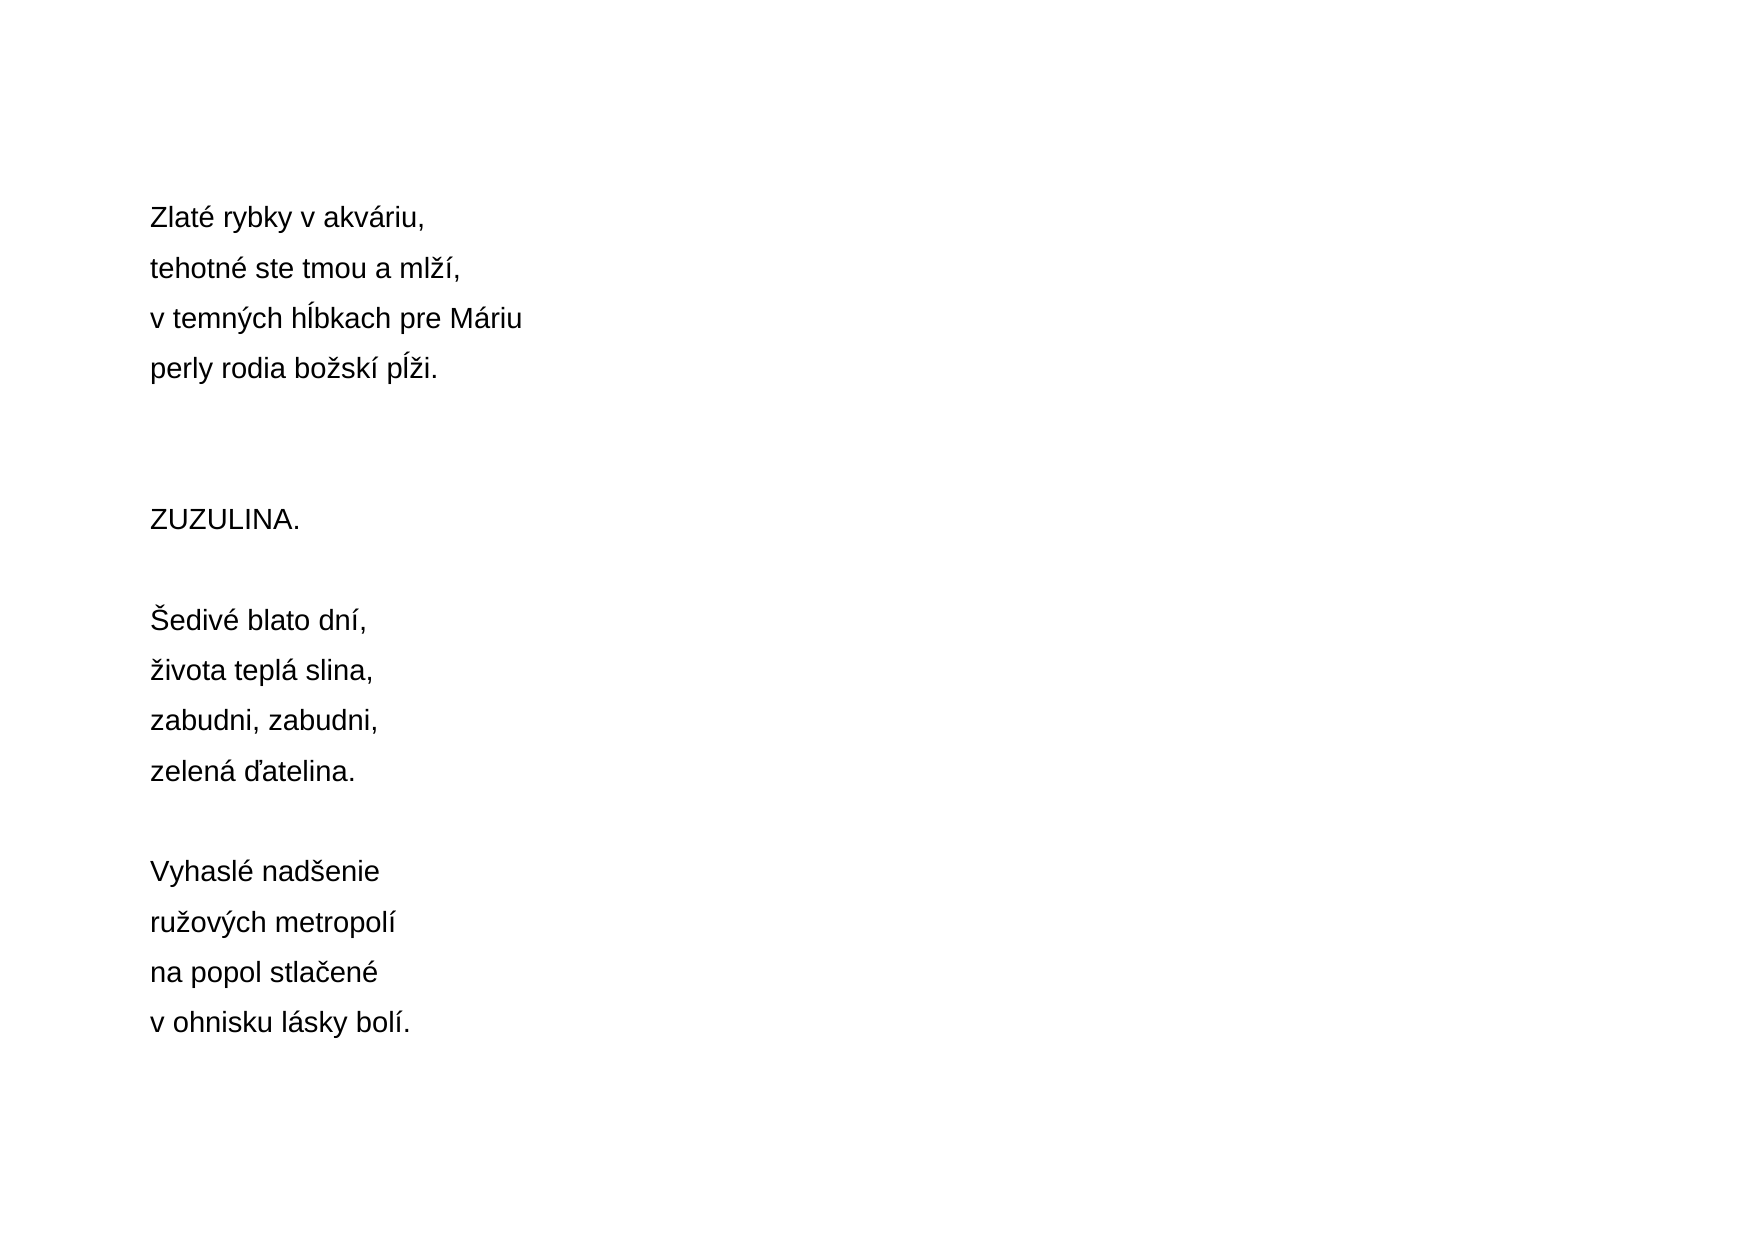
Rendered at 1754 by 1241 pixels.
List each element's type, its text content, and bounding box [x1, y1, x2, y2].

text zelená ďatelina. [150, 754, 1243, 787]
text v ohnisku lásky bolí. [150, 1005, 1243, 1039]
text zabudni, zabudni, [150, 703, 1243, 737]
text Vyhaslé nadšenie [150, 854, 1243, 888]
text života teplá slina, [150, 653, 1243, 687]
text perly rodia božskí pĺži. [150, 351, 1243, 385]
text v temných hĺbkach pre Máriu [150, 301, 1243, 334]
text Zlaté rybky v akváriu, [150, 200, 1243, 234]
text na popol stlačené [150, 955, 1243, 988]
text ružových metropolí [150, 905, 1243, 938]
text ZUZULINA. [150, 502, 1243, 536]
text tehotné ste tmou a mlží, [150, 251, 1243, 284]
text Šedivé blato dní, [150, 603, 1243, 636]
